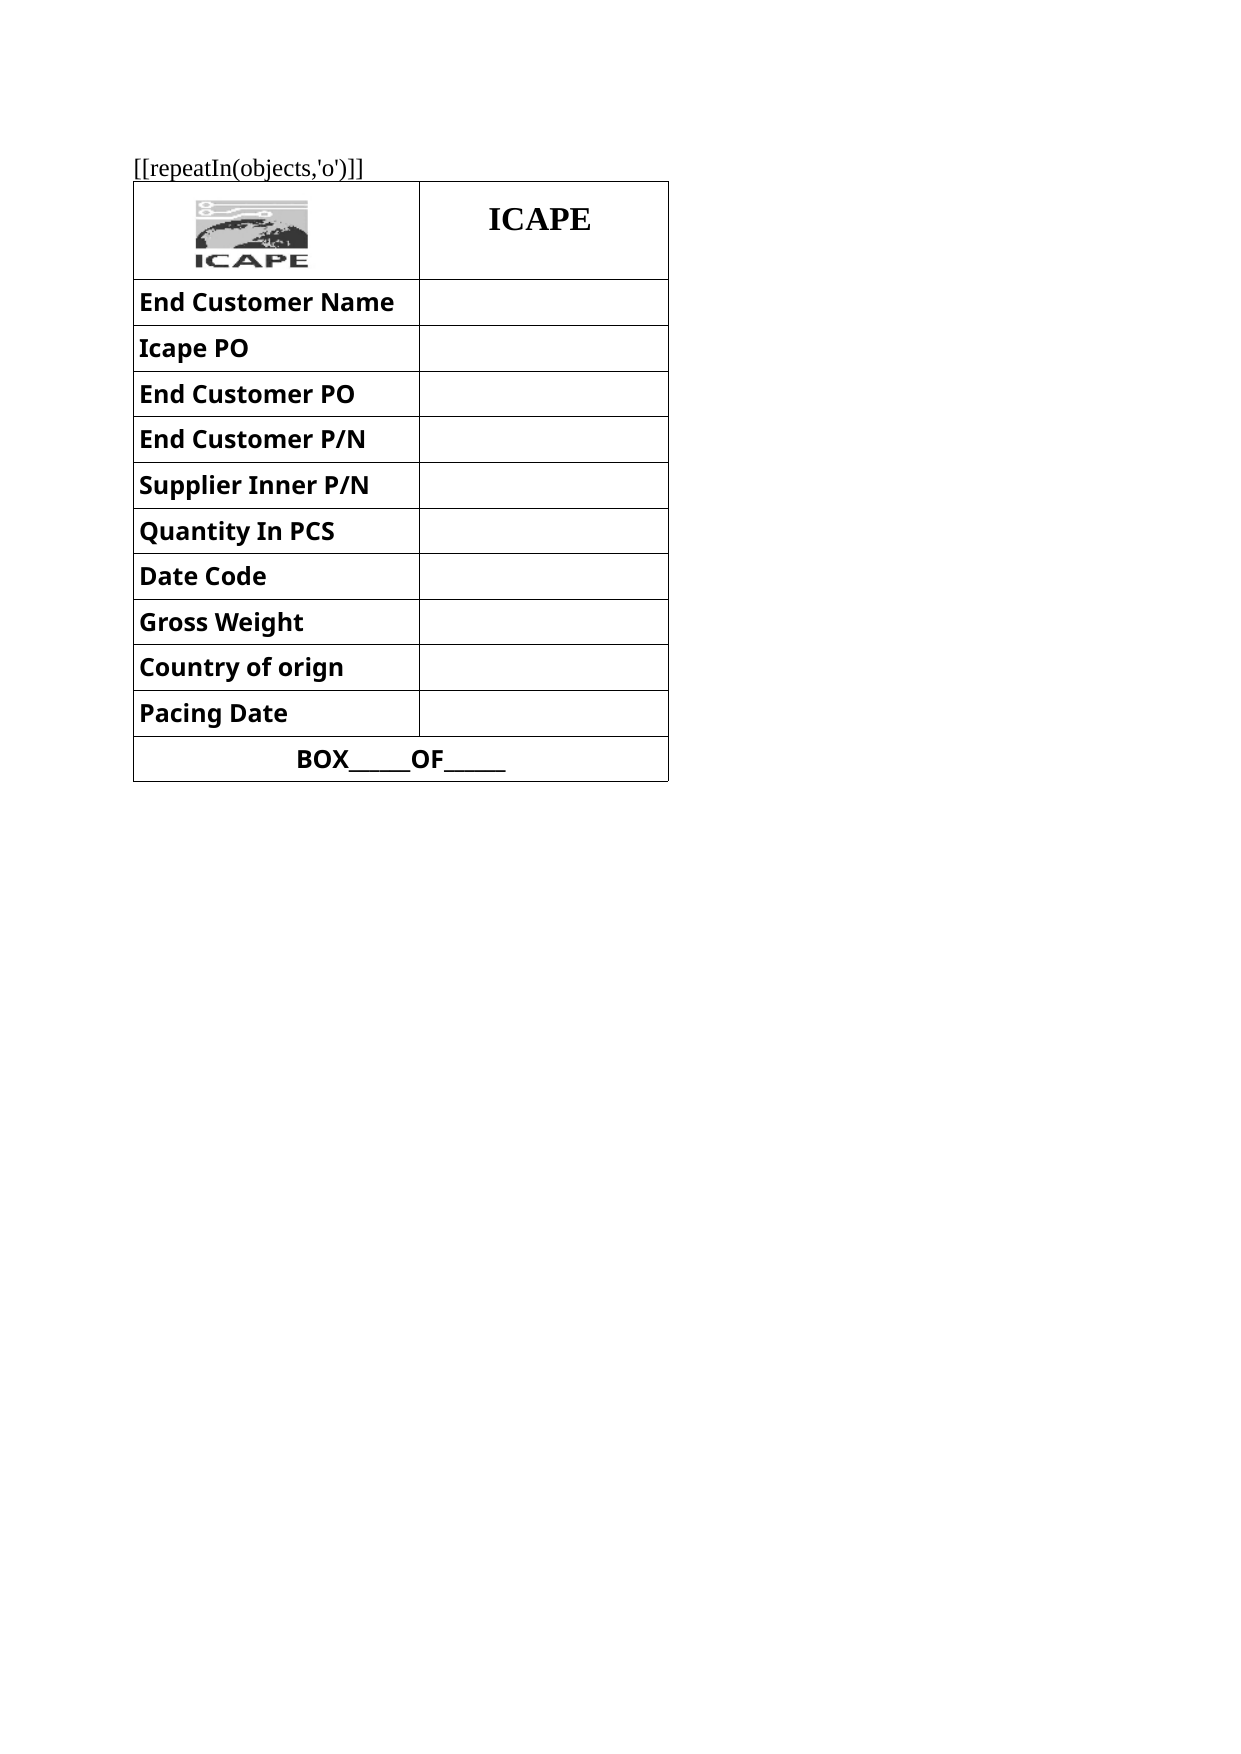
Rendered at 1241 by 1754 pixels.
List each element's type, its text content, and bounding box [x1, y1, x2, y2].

table_header [[repeatIn(objects,'o')]] [128, 148, 675, 816]
table_cell Gross Weight [134, 600, 419, 644]
table_cell [420, 691, 668, 736]
table_cell BOX______OF______ [134, 737, 668, 781]
table_header [134, 182, 419, 279]
table_cell [420, 417, 668, 462]
table_cell [420, 326, 668, 371]
table_cell End Customer PO [134, 372, 419, 416]
table_cell Country of orign [134, 645, 419, 690]
table_cell [420, 554, 668, 599]
table_cell [420, 372, 668, 416]
table_cell End Customer Name [134, 280, 419, 325]
table_cell [420, 600, 668, 644]
table_cell [420, 280, 668, 325]
table_cell [420, 509, 668, 553]
table_cell Date Code [134, 554, 419, 599]
table_cell Icape PO [134, 326, 419, 371]
table_cell Quantity In PCS [134, 509, 419, 553]
table_cell [420, 463, 668, 507]
table_cell [420, 645, 668, 690]
table_cell End Customer P/N [134, 417, 419, 462]
table_cell Supplier Inner P/N [134, 463, 419, 507]
picture [181, 193, 323, 270]
table_header [420, 182, 668, 279]
table_cell Pacing Date [134, 691, 419, 736]
